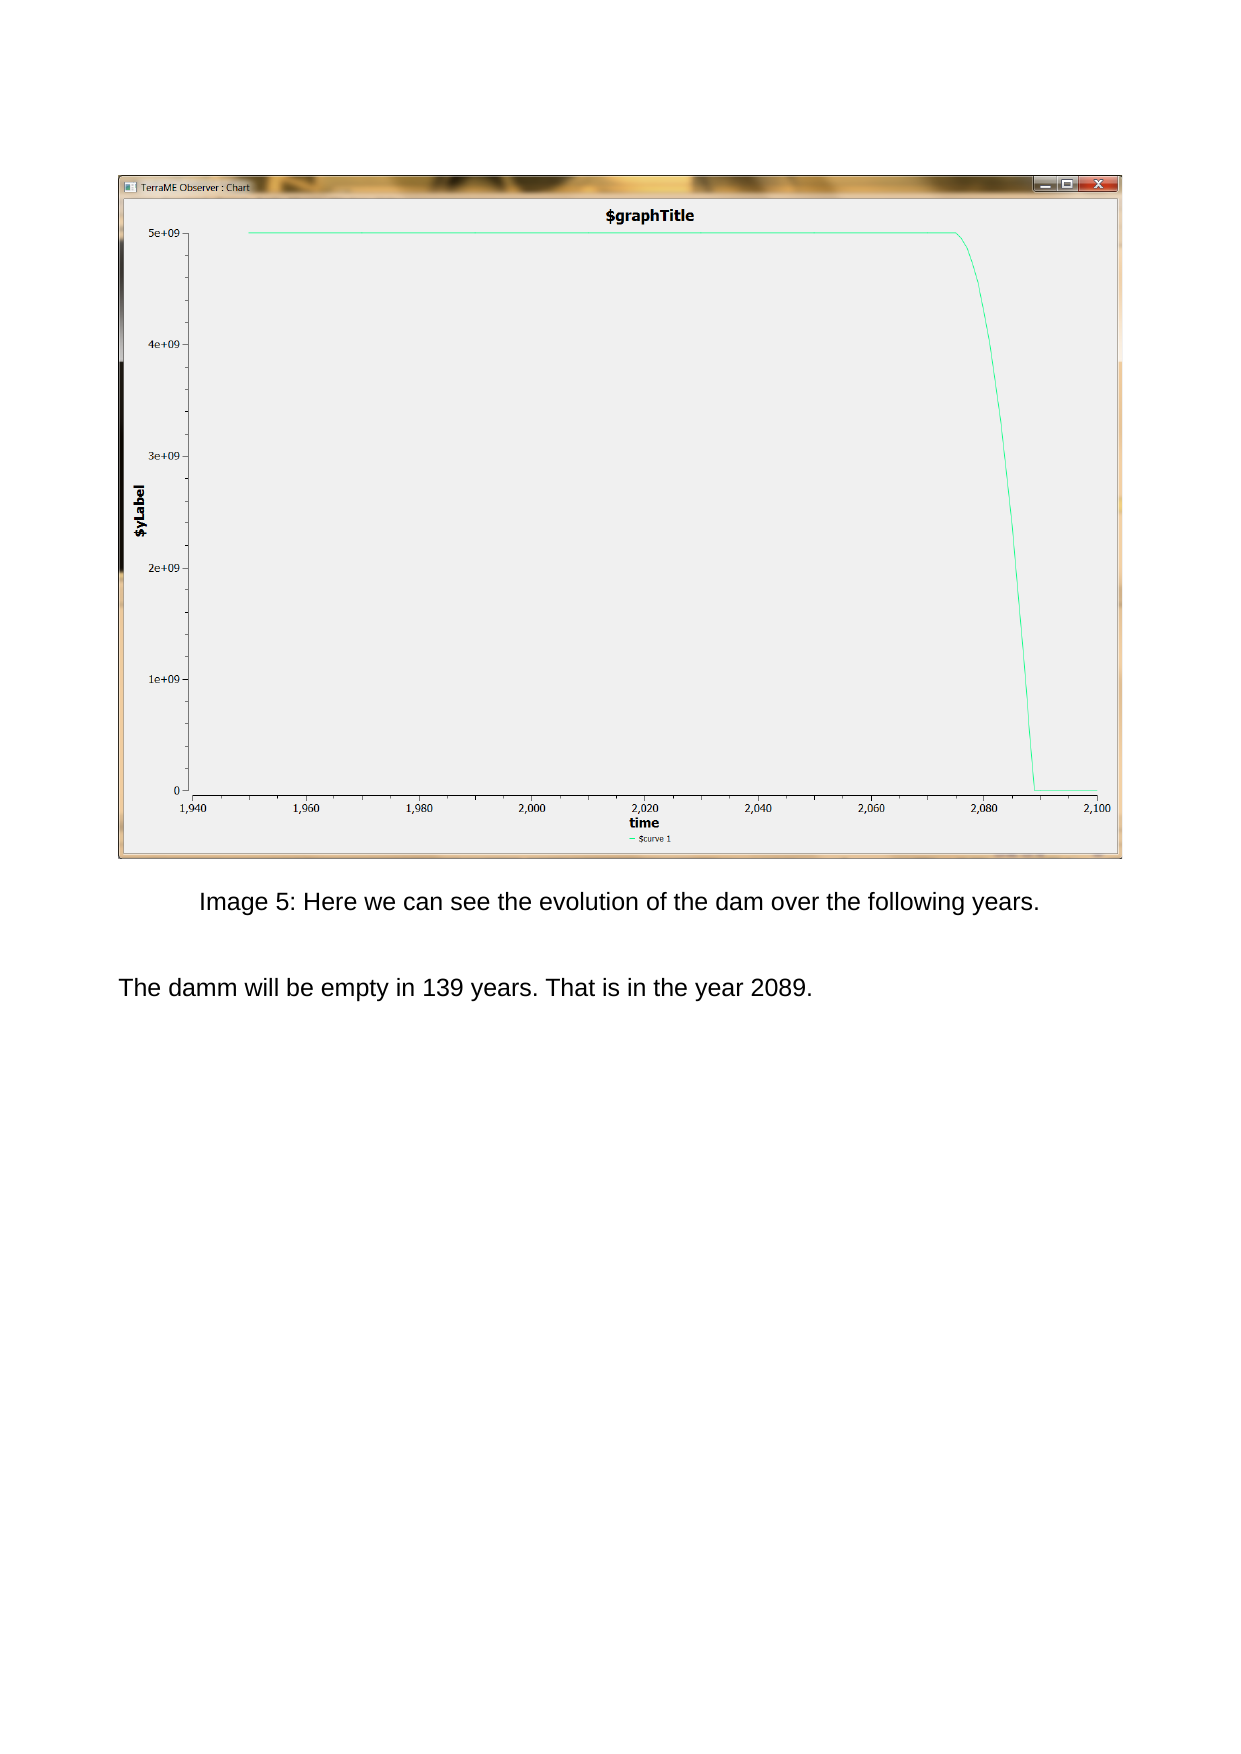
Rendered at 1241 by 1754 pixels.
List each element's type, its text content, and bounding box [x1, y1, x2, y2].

picture [118, 175, 1123, 859]
text Image 5: Here we can see the evolution of the dam over the following years. [118, 887, 1122, 916]
text The damm will be empty in 139 years. That is in the year 2089. [118, 973, 1122, 1002]
